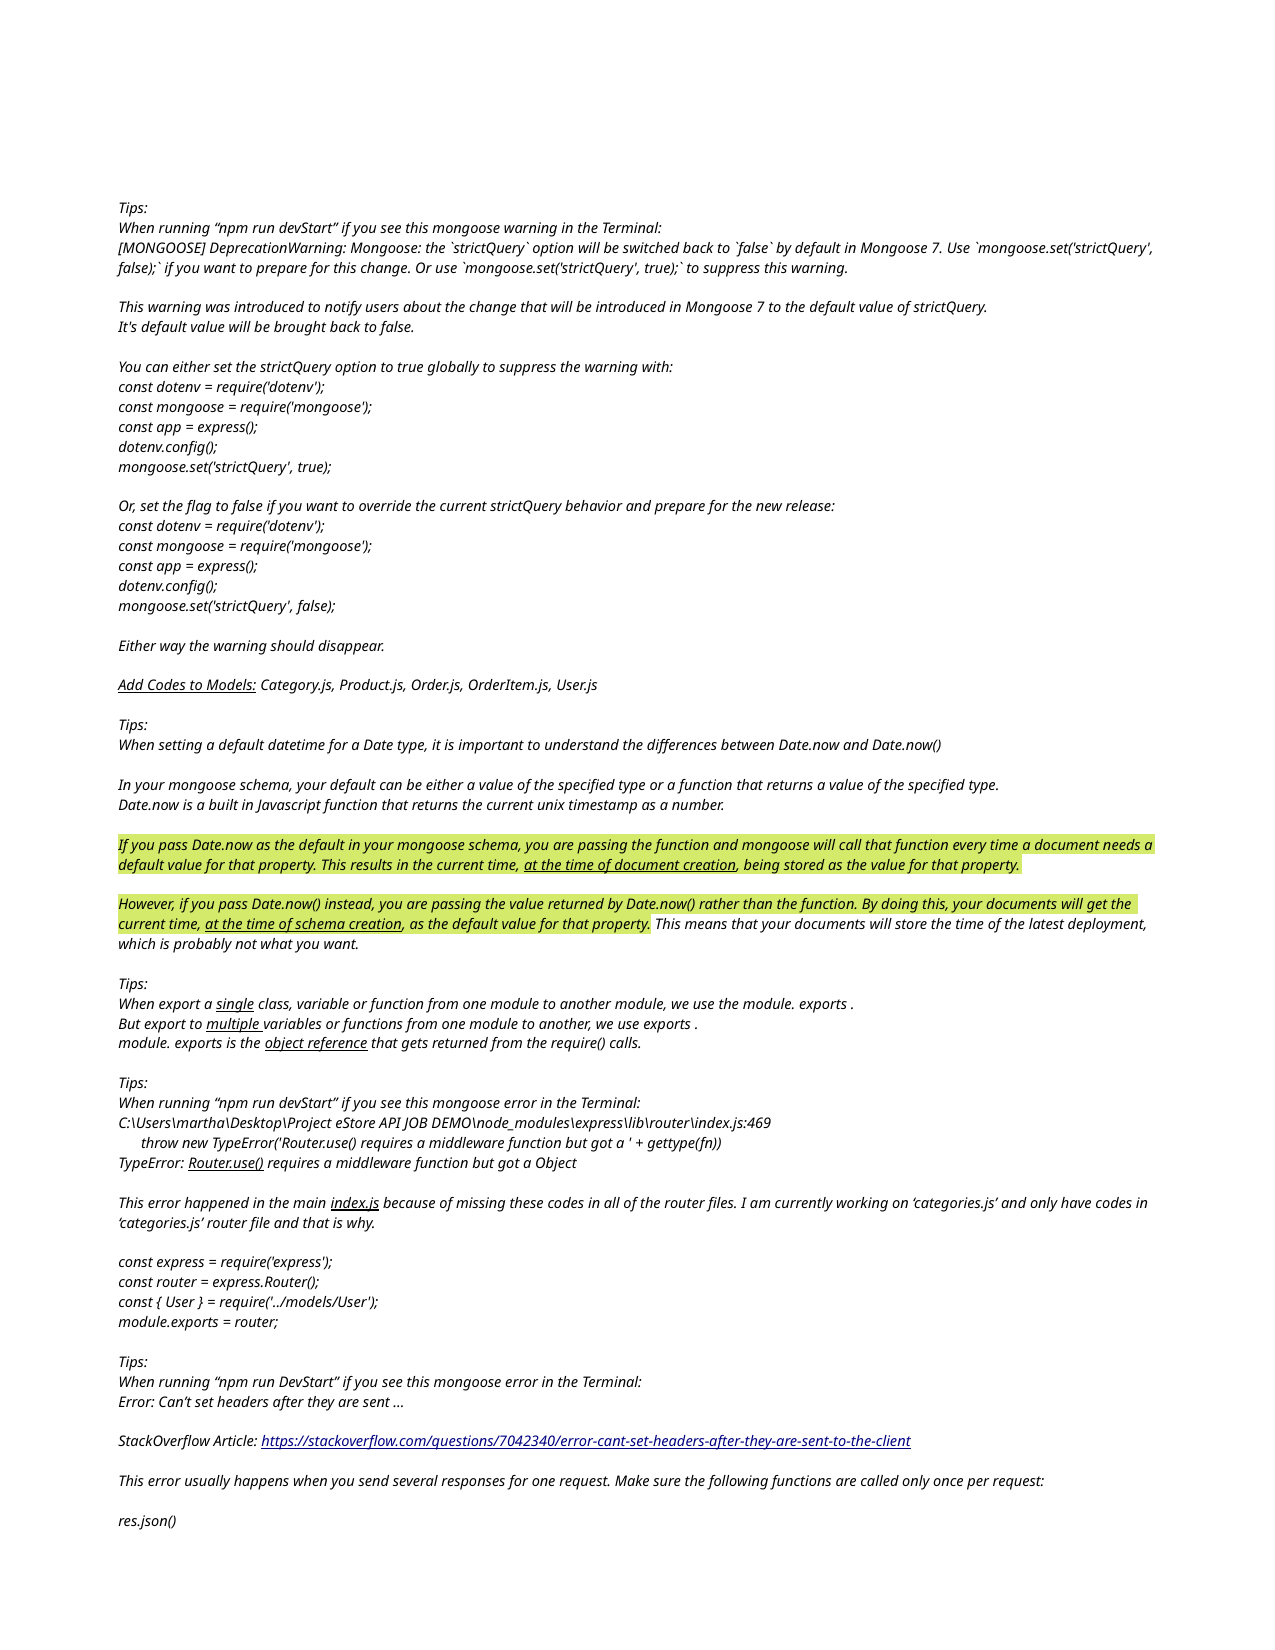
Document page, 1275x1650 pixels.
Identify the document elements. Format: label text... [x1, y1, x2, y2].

text StackOverflow Article: https://stackoverflow.com/questions/7042340/error-cant-set-headers-after-they-are-sent-to-the-client [118, 1431, 1157, 1451]
text module. exports is the object reference that gets returned from the require() calls. [118, 1033, 1157, 1053]
text Tips: [118, 715, 1157, 735]
text const app = express(); [118, 556, 1157, 576]
text const mongoose = require('mongoose'); [118, 536, 1157, 556]
text TypeError: Router.use() requires a middleware function but got a Object [118, 1153, 1157, 1173]
text When setting a default datetime for a Date type, it is important to understand the differences between Date.now and Date.now() [118, 735, 1157, 755]
text const dotenv = require('dotenv'); [118, 377, 1157, 397]
text However, if you pass Date.now() instead, you are passing the value returned by Date.now() rather than the function. By doing this, your documents will get the current time, at the time of schema creation, as the default value for that property. This means that your documents will store the time of the latest deployment, which is probably not what you want. [118, 894, 1157, 954]
text Either way the warning should disappear. [118, 635, 1157, 655]
text const mongoose = require('mongoose'); [118, 397, 1157, 417]
text res.json() [118, 1511, 1157, 1531]
text You can either set the strictQuery option to true globally to suppress the warning with: [118, 357, 1157, 377]
text mongoose.set('strictQuery', true); [118, 456, 1157, 476]
text mongoose.set('strictQuery', false); [118, 596, 1157, 616]
text Date.now is a built in Javascript function that returns the current unix timestamp as a number. [118, 794, 1157, 814]
text const express = require('express'); [118, 1252, 1157, 1272]
text throw new TypeError('Router.use() requires a middleware function but got a ' + gettype(fn)) [118, 1133, 1157, 1153]
text const app = express(); [118, 417, 1157, 436]
text It's default value will be brought back to false. [118, 317, 1157, 337]
text Add Codes to Models: Category.js, Product.js, Order.js, OrderItem.js, User.js [118, 675, 1157, 695]
text Tips: [118, 1073, 1157, 1093]
text Tips: [118, 974, 1157, 993]
text [MONGOOSE] DeprecationWarning: Mongoose: the `strictQuery` option will be switched back to `false` by default in Mongoose 7. Use `mongoose.set('strictQuery', false);` if you want to prepare for this change. Or use `mongoose.set('strictQuery', true);` to suppress this warning. [118, 237, 1157, 277]
text But export to multiple variables or functions from one module to another, we use exports . [118, 1013, 1157, 1033]
text const { User } = require('../models/User'); [118, 1292, 1157, 1312]
text When running “npm run devStart” if you see this mongoose error in the Terminal: [118, 1093, 1157, 1113]
text This error happened in the main index.js because of missing these codes in all of the router files. I am currently working on ‘categories.js’ and only have codes in ‘categories.js’ router file and that is why. [118, 1192, 1157, 1232]
text const dotenv = require('dotenv'); [118, 516, 1157, 536]
text Tips: [118, 1352, 1157, 1372]
text When export a single class, variable or function from one module to another module, we use the module. exports . [118, 993, 1157, 1013]
text const router = express.Router(); [118, 1272, 1157, 1292]
text Tips: [118, 198, 1157, 218]
text Or, set the flag to false if you want to override the current strictQuery behavior and prepare for the new release: [118, 496, 1157, 516]
text In your mongoose schema, your default can be either a value of the specified type or a function that returns a value of the specified type. [118, 775, 1157, 794]
text dotenv.config(); [118, 436, 1157, 456]
text When running “npm run devStart” if you see this mongoose warning in the Terminal: [118, 218, 1157, 237]
text dotenv.config(); [118, 576, 1157, 596]
text Error: Can’t set headers after they are sent … [118, 1391, 1157, 1411]
text When running “npm run DevStart” if you see this mongoose error in the Terminal: [118, 1372, 1157, 1391]
text module.exports = router; [118, 1312, 1157, 1332]
text If you pass Date.now as the default in your mongoose schema, you are passing the function and mongoose will call that function every time a document needs a default value for that property. This results in the current time, at the time of document creation, being stored as the value for that property. [118, 834, 1157, 874]
text This warning was introduced to notify users about the change that will be introduced in Mongoose 7 to the default value of strictQuery. [118, 297, 1157, 317]
text C:\Users\martha\Desktop\Project eStore API JOB DEMO\node_modules\express\lib\router\index.js:469 [118, 1113, 1157, 1133]
text This error usually happens when you send several responses for one request. Make sure the following functions are called only once per request: [118, 1471, 1157, 1491]
